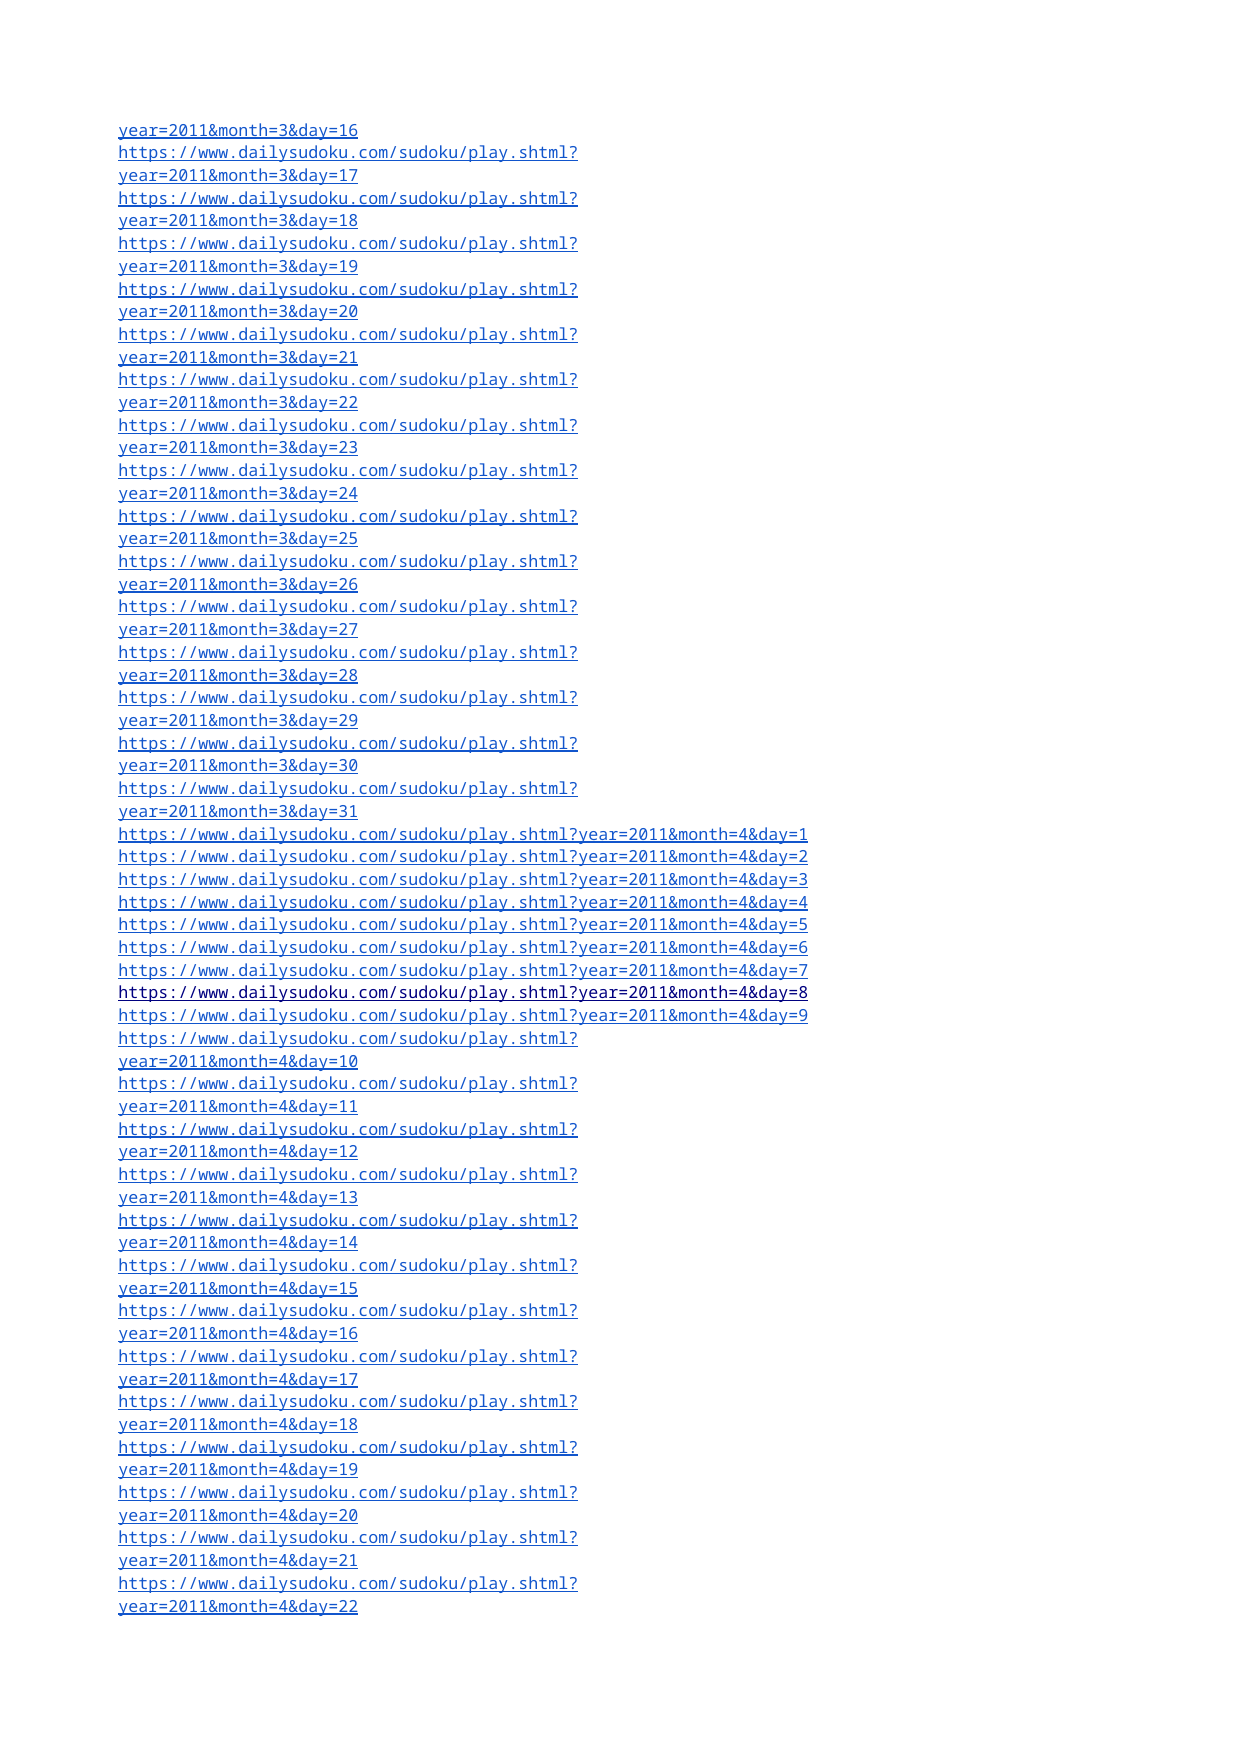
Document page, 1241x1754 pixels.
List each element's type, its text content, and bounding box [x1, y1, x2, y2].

table_cell https://www.dailysudoku.com/sudoku/play.shtml?year=2011&month=4&day=5 [118, 913, 812, 936]
table_cell https://www.dailysudoku.com/sudoku/play.shtml?year=2011&month=4&day=2 [118, 845, 812, 867]
table_cell https://www.dailysudoku.com/sudoku/play.shtml?year=2011&month=4&day=4 [118, 890, 812, 913]
table_cell year=2011&month=3&day=16 [118, 118, 812, 141]
table_cell https://www.dailysudoku.com/sudoku/play.shtml?year=2011&month=4&day=15 [118, 1254, 812, 1299]
table_cell https://www.dailysudoku.com/sudoku/play.shtml?year=2011&month=3&day=25 [118, 504, 812, 549]
table_cell https://www.dailysudoku.com/sudoku/play.shtml?year=2011&month=4&day=9 [118, 1004, 812, 1026]
table_cell https://www.dailysudoku.com/sudoku/play.shtml?year=2011&month=4&day=11 [118, 1072, 812, 1117]
table_cell https://www.dailysudoku.com/sudoku/play.shtml?year=2011&month=4&day=16 [118, 1299, 812, 1344]
table_cell https://www.dailysudoku.com/sudoku/play.shtml?year=2011&month=4&day=18 [118, 1390, 812, 1435]
table_cell https://www.dailysudoku.com/sudoku/play.shtml?year=2011&month=3&day=24 [118, 459, 812, 504]
table_cell https://www.dailysudoku.com/sudoku/play.shtml?year=2011&month=4&day=3 [118, 868, 812, 890]
table_cell https://www.dailysudoku.com/sudoku/play.shtml?year=2011&month=4&day=10 [118, 1026, 812, 1072]
table_cell https://www.dailysudoku.com/sudoku/play.shtml?year=2011&month=4&day=17 [118, 1344, 812, 1390]
table_cell https://www.dailysudoku.com/sudoku/play.shtml?year=2011&month=4&day=20 [118, 1481, 812, 1526]
table_cell https://www.dailysudoku.com/sudoku/play.shtml?year=2011&month=3&day=18 [118, 186, 812, 232]
table_cell https://www.dailysudoku.com/sudoku/play.shtml?year=2011&month=4&day=8 [118, 981, 812, 1004]
table_cell https://www.dailysudoku.com/sudoku/play.shtml?year=2011&month=3&day=30 [118, 731, 812, 777]
table_cell https://www.dailysudoku.com/sudoku/play.shtml?year=2011&month=3&day=23 [118, 413, 812, 459]
table_cell https://www.dailysudoku.com/sudoku/play.shtml?year=2011&month=4&day=1 [118, 822, 812, 845]
table_cell https://www.dailysudoku.com/sudoku/play.shtml?year=2011&month=3&day=19 [118, 232, 812, 277]
table_cell https://www.dailysudoku.com/sudoku/play.shtml?year=2011&month=3&day=22 [118, 368, 812, 413]
table_cell https://www.dailysudoku.com/sudoku/play.shtml?year=2011&month=3&day=31 [118, 777, 812, 822]
table_cell https://www.dailysudoku.com/sudoku/play.shtml?year=2011&month=3&day=26 [118, 550, 812, 595]
table_cell https://www.dailysudoku.com/sudoku/play.shtml?year=2011&month=3&day=28 [118, 640, 812, 686]
table_cell https://www.dailysudoku.com/sudoku/play.shtml?year=2011&month=4&day=22 [118, 1571, 812, 1617]
table_cell https://www.dailysudoku.com/sudoku/play.shtml?year=2011&month=4&day=13 [118, 1163, 812, 1208]
table_cell https://www.dailysudoku.com/sudoku/play.shtml?year=2011&month=3&day=20 [118, 277, 812, 322]
table_cell https://www.dailysudoku.com/sudoku/play.shtml?year=2011&month=4&day=19 [118, 1435, 812, 1481]
table_cell https://www.dailysudoku.com/sudoku/play.shtml?year=2011&month=4&day=21 [118, 1526, 812, 1571]
table_cell https://www.dailysudoku.com/sudoku/play.shtml?year=2011&month=3&day=17 [118, 141, 812, 186]
table_cell https://www.dailysudoku.com/sudoku/play.shtml?year=2011&month=4&day=6 [118, 936, 812, 958]
table_cell https://www.dailysudoku.com/sudoku/play.shtml?year=2011&month=4&day=7 [118, 958, 812, 981]
table_cell https://www.dailysudoku.com/sudoku/play.shtml?year=2011&month=4&day=12 [118, 1117, 812, 1163]
table_cell https://www.dailysudoku.com/sudoku/play.shtml?year=2011&month=4&day=14 [118, 1208, 812, 1253]
table_cell https://www.dailysudoku.com/sudoku/play.shtml?year=2011&month=3&day=29 [118, 686, 812, 731]
table_cell https://www.dailysudoku.com/sudoku/play.shtml?year=2011&month=3&day=21 [118, 323, 812, 368]
table_cell https://www.dailysudoku.com/sudoku/play.shtml?year=2011&month=3&day=27 [118, 595, 812, 640]
